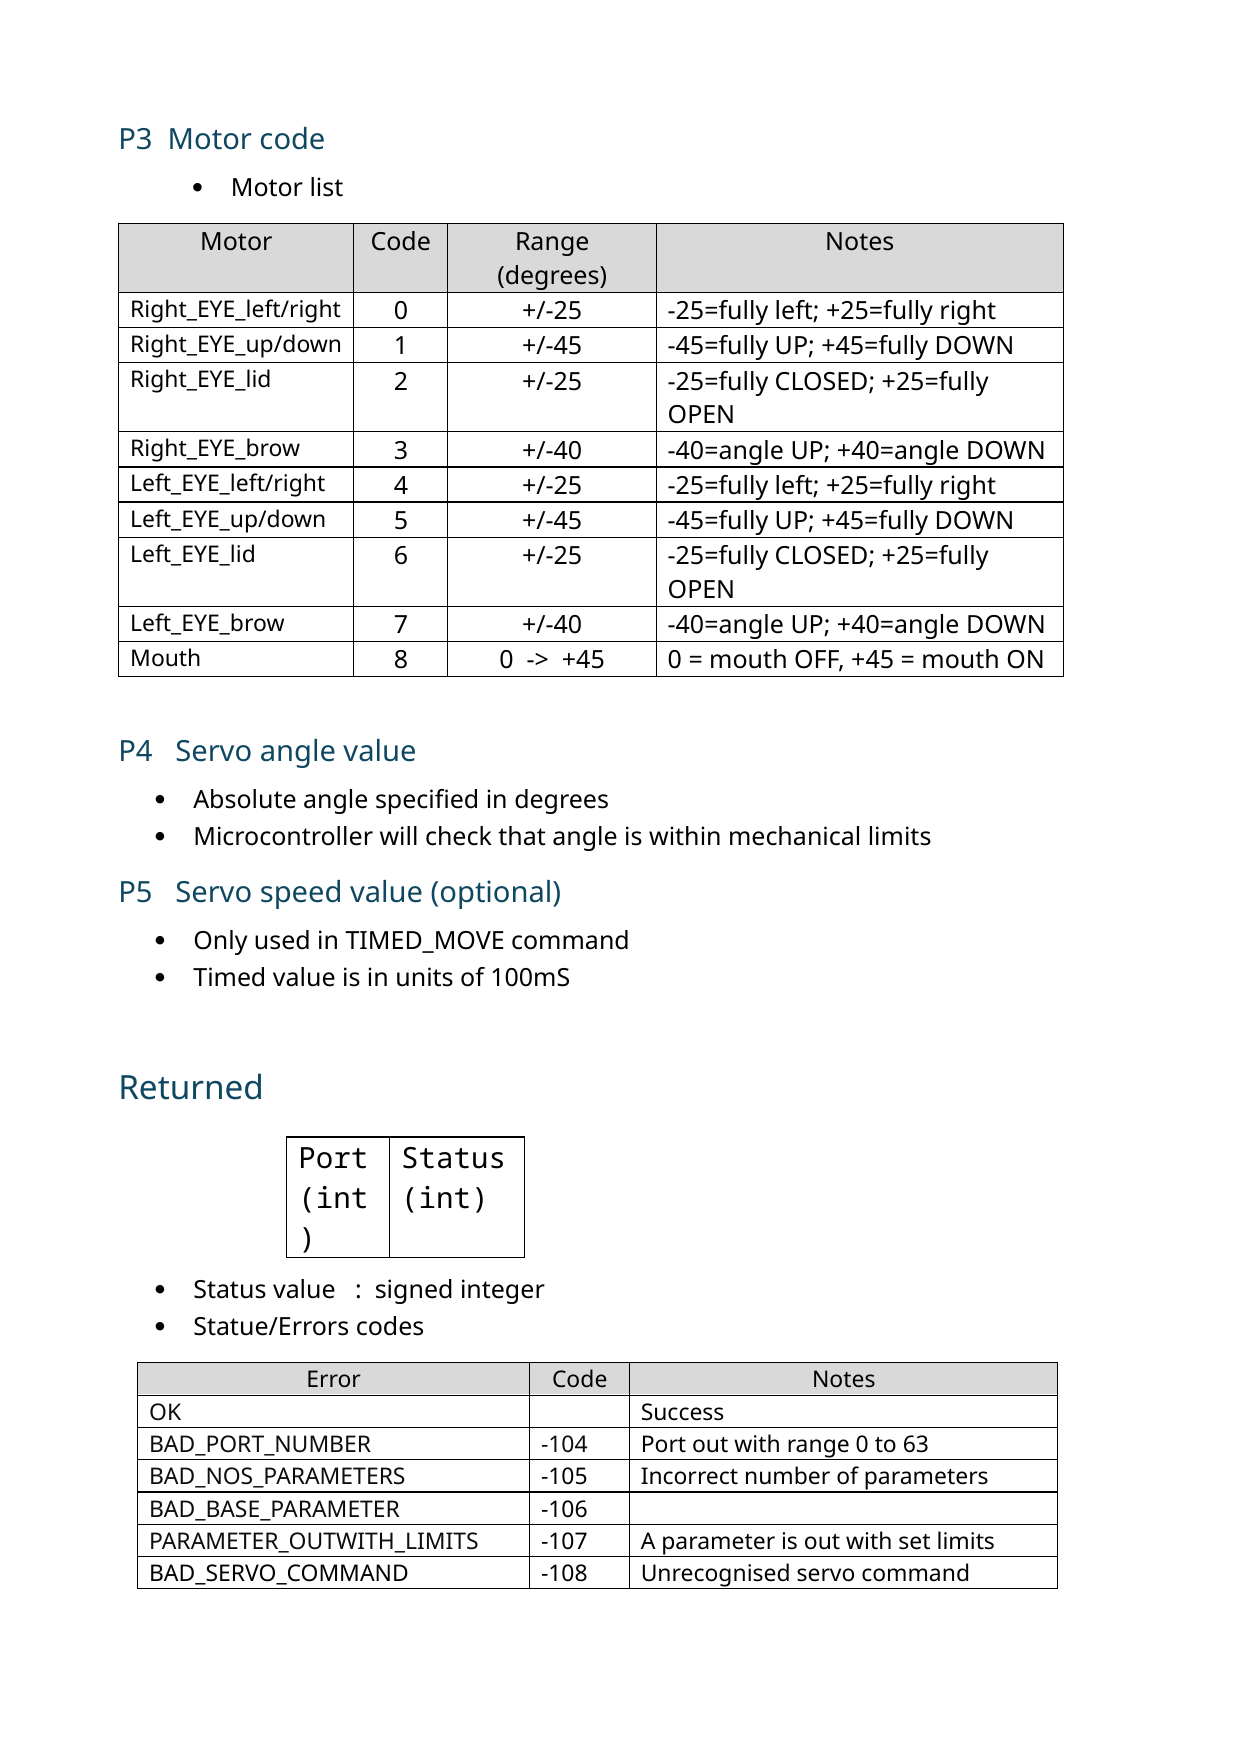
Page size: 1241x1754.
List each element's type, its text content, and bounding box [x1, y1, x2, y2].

table_cell Port out with range 0 to 63 [630, 1428, 1057, 1459]
table_cell 0 -> +45 [448, 642, 656, 676]
table_header Port (int) [287, 1138, 389, 1257]
table_cell BAD_NOS_PARAMETERS [138, 1460, 529, 1491]
list Statue/Errors codes [156, 1309, 1122, 1343]
table_cell [530, 1396, 629, 1427]
table_cell OK [138, 1396, 529, 1427]
table_cell Right_EYE_up/down [119, 328, 353, 362]
table_cell -107 [530, 1525, 629, 1556]
subtitle P5 Servo speed value (optional) [118, 872, 1122, 911]
table_cell 2 [354, 363, 447, 431]
list Status value : signed integer [156, 1272, 1122, 1306]
table_cell 5 [354, 503, 447, 537]
subtitle P3 Motor code [118, 118, 1122, 158]
table_cell 0 = mouth OFF, +45 = mouth ON [657, 642, 1063, 676]
table_cell +/-25 [448, 538, 656, 606]
table_cell -40=angle UP; +40=angle DOWN [657, 607, 1063, 641]
table_cell 8 [354, 642, 447, 676]
table_cell A parameter is out with set limits [630, 1525, 1057, 1556]
table_cell -40=angle UP; +40=angle DOWN [657, 432, 1063, 466]
table_cell 0 [354, 293, 447, 327]
table_cell BAD_PORT_NUMBER [138, 1428, 529, 1459]
table_header Code [354, 224, 447, 292]
table_cell Right_EYE_lid [119, 363, 353, 431]
table_cell Right_EYE_brow [119, 432, 353, 466]
table_cell -25=fully CLOSED; +25=fully OPEN [657, 538, 1063, 606]
list Motor list [193, 169, 1122, 203]
table_cell Right_EYE_left/right [119, 293, 353, 327]
table_cell +/-45 [448, 328, 656, 362]
table_cell 4 [354, 468, 447, 501]
table_cell Success [630, 1396, 1057, 1427]
list Timed value is in units of 100mS [156, 960, 1122, 994]
subtitle Returned [118, 1063, 1122, 1109]
table_cell 7 [354, 607, 447, 641]
table_cell 3 [354, 432, 447, 466]
table_header Status (int) [390, 1138, 524, 1257]
table_header Code [530, 1363, 629, 1394]
table_cell -25=fully left; +25=fully right [657, 468, 1063, 501]
table_cell -108 [530, 1557, 629, 1588]
table_cell Left_EYE_left/right [119, 468, 353, 501]
table_cell -25=fully CLOSED; +25=fully OPEN [657, 363, 1063, 431]
list Absolute angle specified in degrees [156, 782, 1122, 816]
table_cell PARAMETER_OUTWITH_LIMITS [138, 1525, 529, 1556]
table_cell 1 [354, 328, 447, 362]
table_cell -25=fully left; +25=fully right [657, 293, 1063, 327]
list Microcontroller will check that angle is within mechanical limits [156, 818, 1122, 852]
table_cell BAD_SERVO_COMMAND [138, 1557, 529, 1588]
table_cell BAD_BASE_PARAMETER [138, 1493, 529, 1524]
table_cell -106 [530, 1493, 629, 1524]
table_cell -45=fully UP; +45=fully DOWN [657, 503, 1063, 537]
subtitle P4 Servo angle value [118, 730, 1122, 770]
table_header Error [138, 1363, 529, 1394]
table_cell Left_EYE_brow [119, 607, 353, 641]
table_header Notes [630, 1363, 1057, 1394]
table_cell +/-25 [448, 293, 656, 327]
table_cell +/-40 [448, 432, 656, 466]
table_cell +/-25 [448, 468, 656, 501]
table_cell -104 [530, 1428, 629, 1459]
table_cell -105 [530, 1460, 629, 1491]
table_cell Incorrect number of parameters [630, 1460, 1057, 1491]
table_cell +/-40 [448, 607, 656, 641]
table_cell Mouth [119, 642, 353, 676]
table_cell +/-45 [448, 503, 656, 537]
list Only used in TIMED_MOVE command [156, 923, 1122, 957]
table_cell Unrecognised servo command [630, 1557, 1057, 1588]
table_cell [630, 1493, 1057, 1524]
table_header Notes [657, 224, 1063, 292]
table_cell Left_EYE_lid [119, 538, 353, 606]
table_header Motor [119, 224, 353, 292]
table_cell 6 [354, 538, 447, 606]
table_cell +/-25 [448, 363, 656, 431]
table_cell -45=fully UP; +45=fully DOWN [657, 328, 1063, 362]
table_header Range (degrees) [448, 224, 656, 292]
table_cell Left_EYE_up/down [119, 503, 353, 537]
